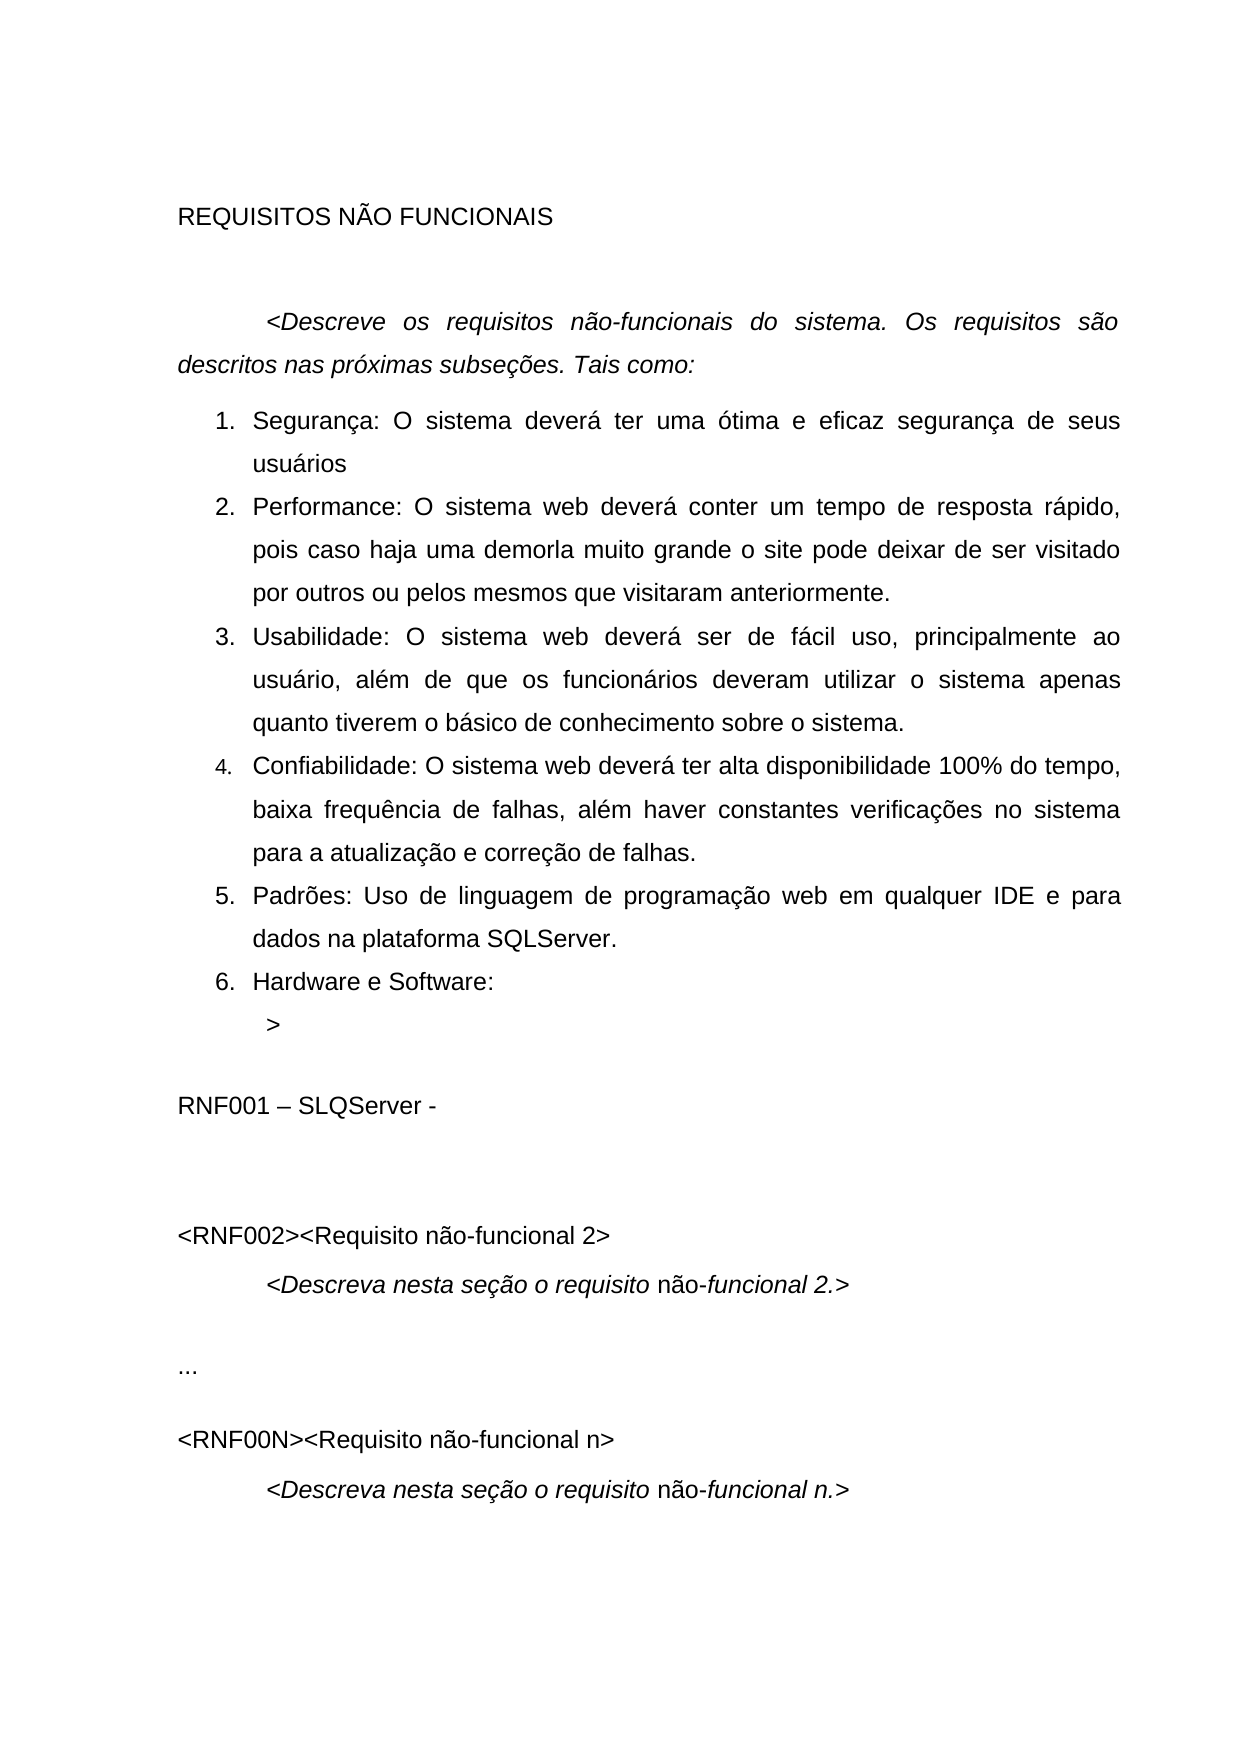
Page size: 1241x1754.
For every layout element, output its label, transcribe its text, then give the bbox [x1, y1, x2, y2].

text > [177, 1011, 1122, 1039]
list Confiabilidade: O sistema web deverá ter alta disponibilidade 100% do tempo, baixa frequência de falhas, além haver constantes verificações no sistema para a atualização e correção de falhas. [215, 751, 1122, 867]
list Segurança: O sistema deverá ter uma ótima e eficaz segurança de seus usuários [215, 406, 1122, 478]
text <Descreva nesta seção o requisito não-funcional 2.> [177, 1271, 1122, 1299]
subtitle <RNF002><Requisito não-funcional 2> [177, 1221, 1122, 1250]
list Hardware e Software: [215, 967, 1122, 996]
subtitle ... [177, 1351, 1122, 1380]
subtitle REQUISITOS NÃO FUNCIONAIS [177, 202, 1122, 231]
text <Descreva nesta seção o requisito não-funcional n.> [177, 1475, 1122, 1504]
subtitle RNF001 – SLQServer - [177, 1091, 1122, 1120]
subtitle <RNF00N><Requisito não-funcional n> [177, 1426, 1122, 1454]
list Padrões: Uso de linguagem de programação web em qualquer IDE e para dados na plataforma SQLServer. [215, 881, 1122, 953]
list Performance: O sistema web deverá conter um tempo de resposta rápido, pois caso haja uma demorla muito grande o site pode deixar de ser visitado por outros ou pelos mesmos que visitaram anteriormente. [215, 492, 1122, 607]
list Usabilidade: O sistema web deverá ser de fácil uso, principalmente ao usuário, além de que os funcionários deveram utilizar o sistema apenas quanto tiverem o básico de conhecimento sobre o sistema. [215, 622, 1122, 737]
text <Descreve os requisitos não-funcionais do sistema. Os requisitos são descritos nas próximas subseções. Tais como: [177, 307, 1122, 379]
